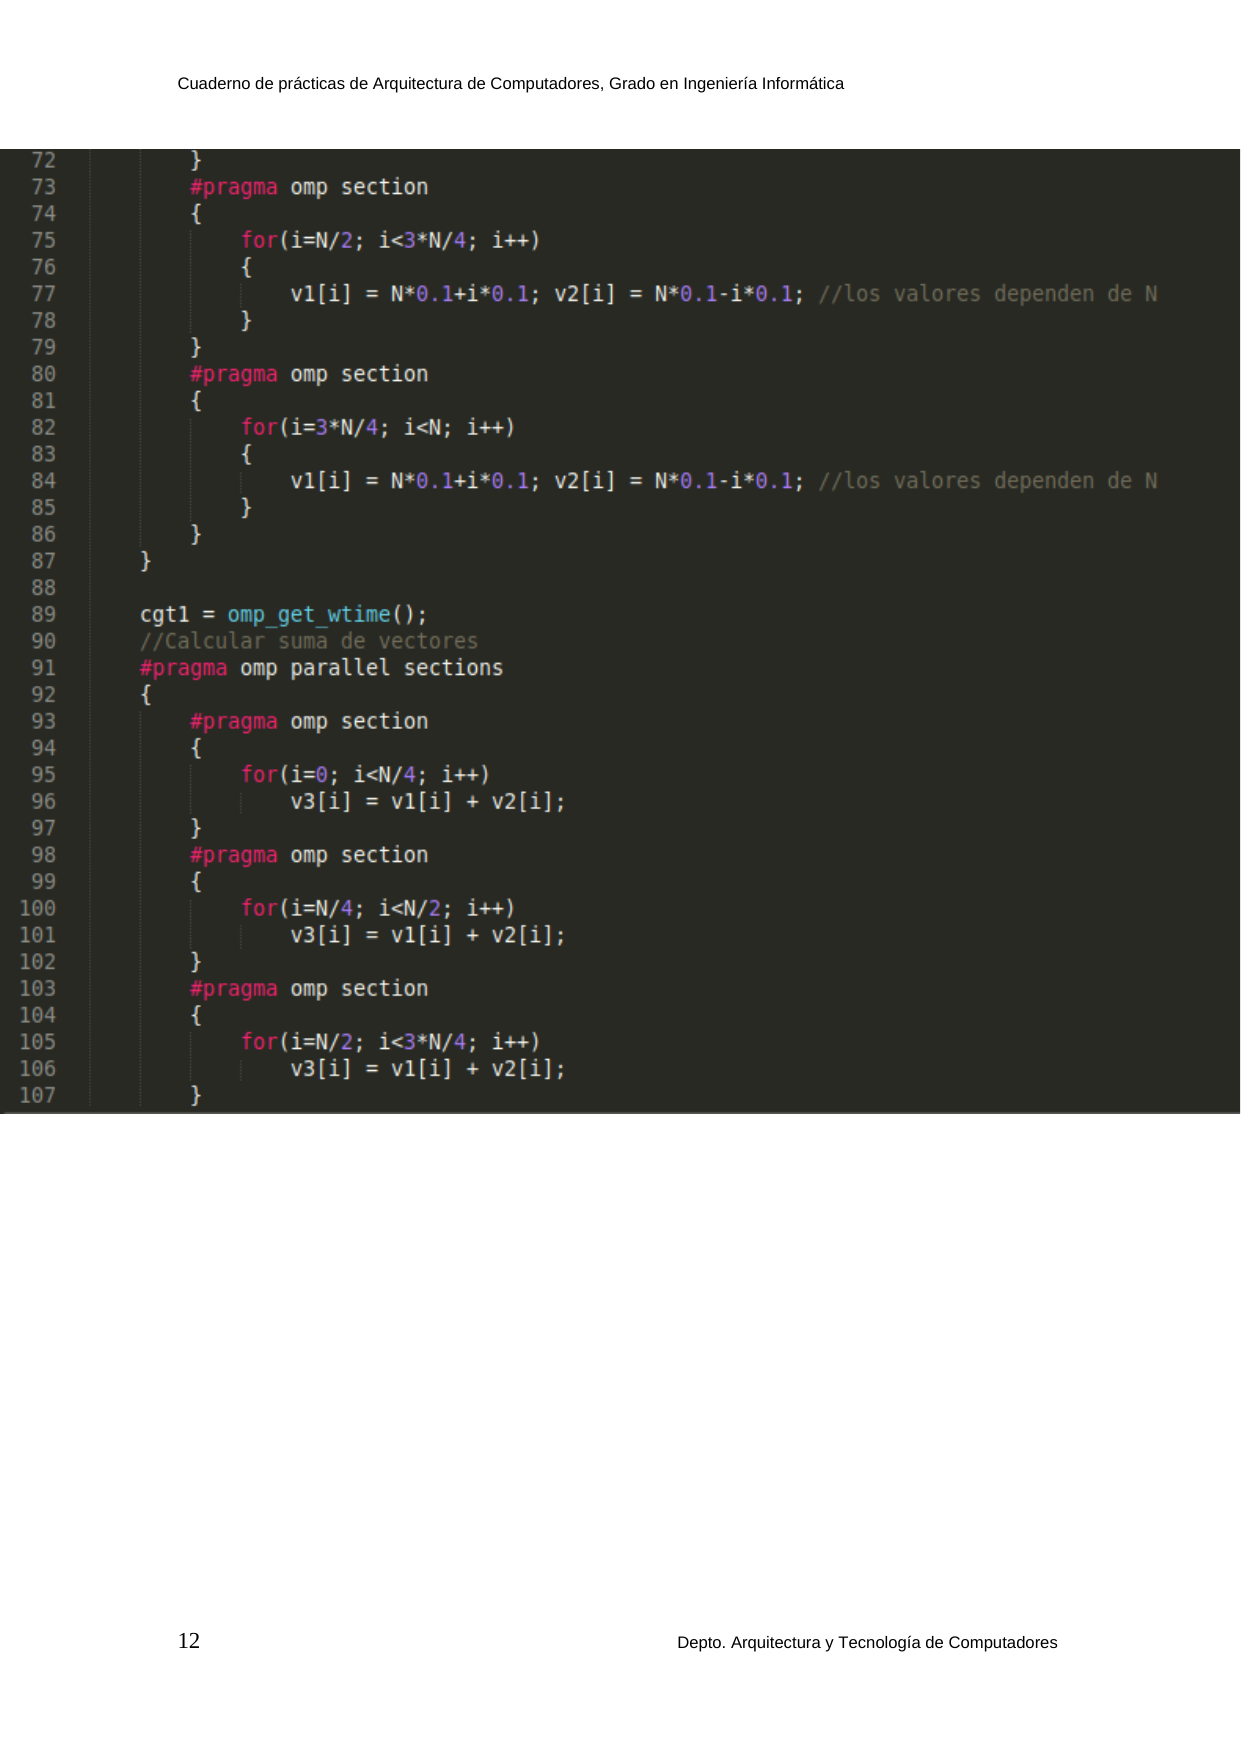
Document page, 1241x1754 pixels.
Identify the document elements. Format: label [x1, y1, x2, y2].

picture [0, 149, 1241, 1114]
